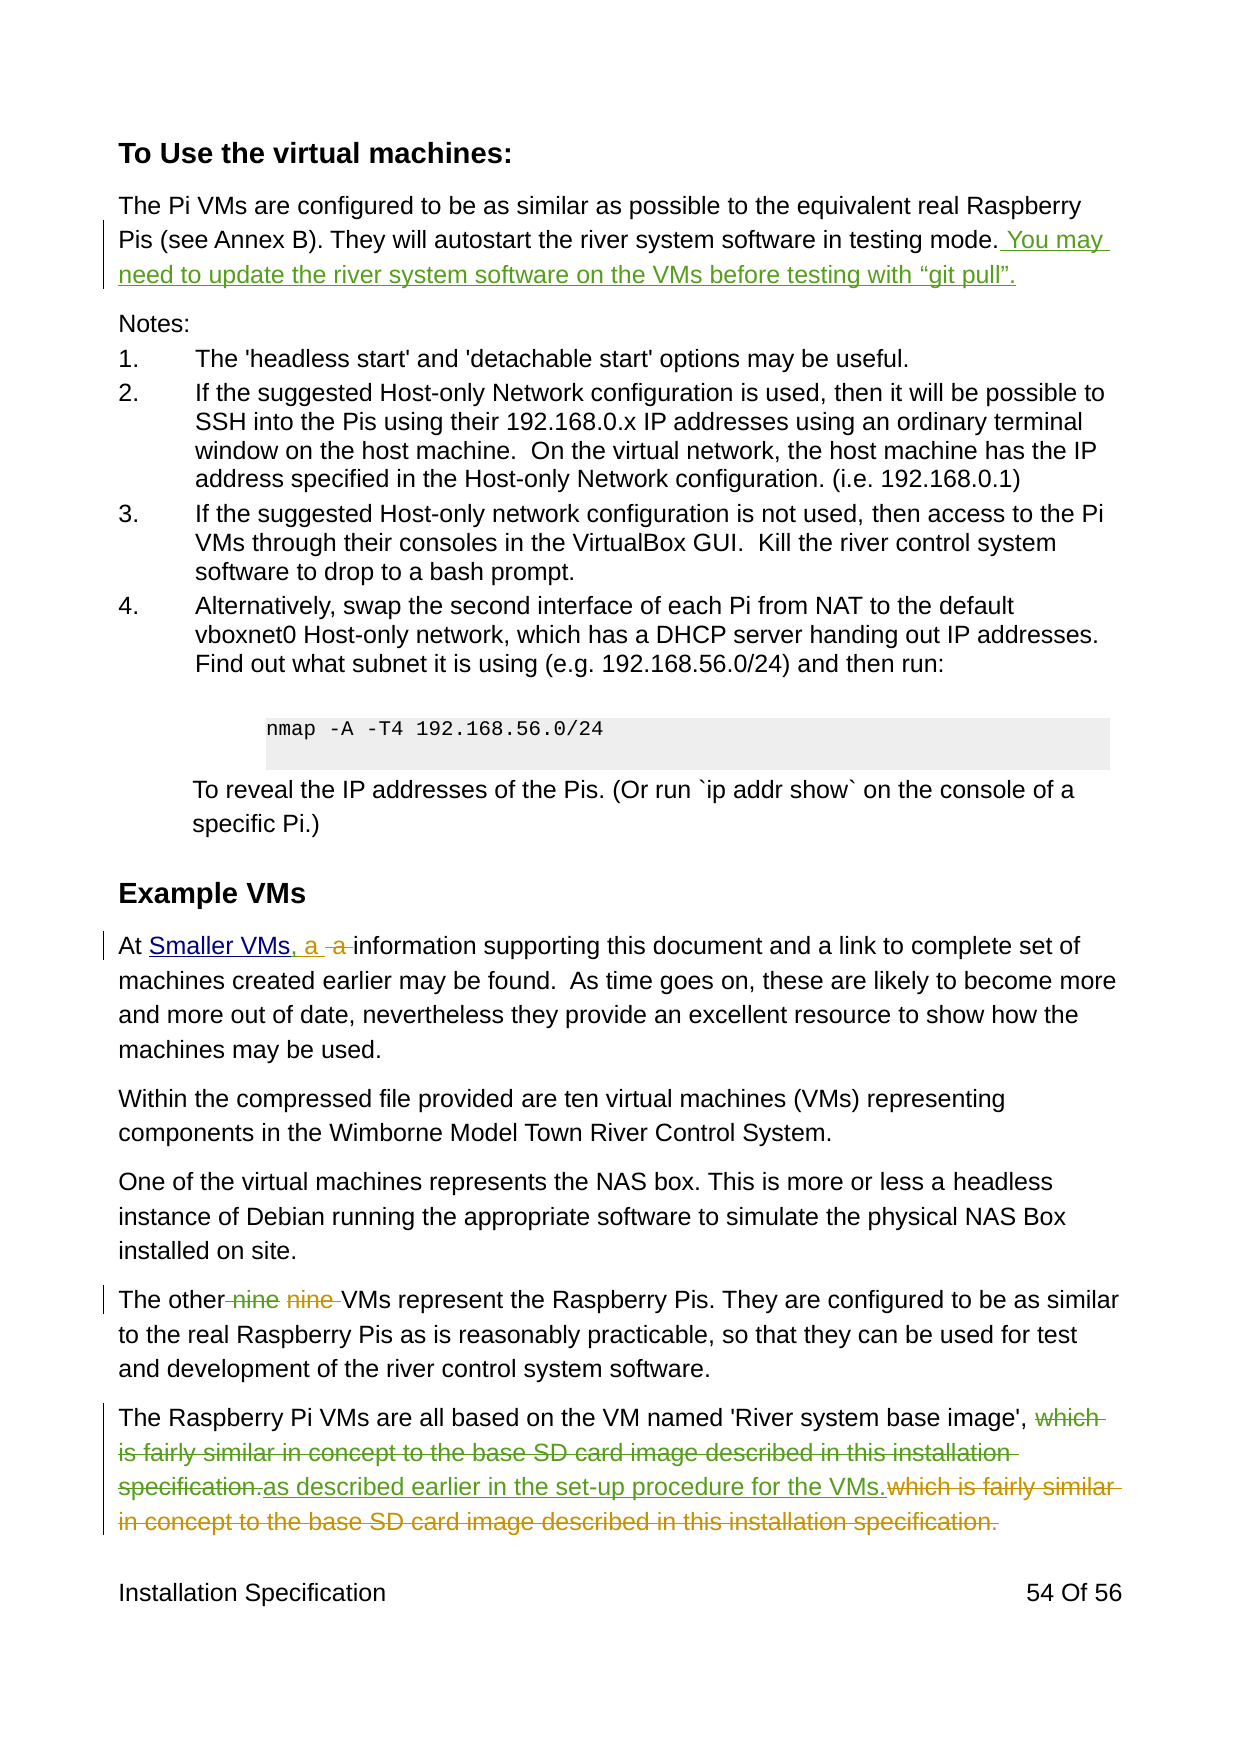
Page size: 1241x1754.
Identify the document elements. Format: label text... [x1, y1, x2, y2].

text 1. The 'headless start' and 'detachable start' options may be useful. [118, 343, 1122, 372]
subtitle Example VMs [118, 876, 1122, 910]
text To reveal the IP addresses of the Pis. (Or run `ip addr show` on the console of a specific Pi.) [192, 775, 1122, 838]
text 4. Alternatively, swap the second interface of each Pi from NAT to the default vboxnet0 Host-only network, which has a DHCP server handing out IP addresses. Find out what subnet it is using (e.g. 192.168.56.0/24) and then run: [118, 591, 1122, 678]
text The Pi VMs are configured to be as similar as possible to the equivalent real Raspberry Pis (see Annex B). They will autostart the river system software in testing mode. You may need to update the river system software on the VMs before testing with “git pull”. [118, 191, 1122, 288]
text Notes: [118, 309, 1122, 338]
text The Raspberry Pi VMs are all based on the VM named 'River system base image', as described earlier in the set-up procedure for the VMs. [118, 1403, 1122, 1535]
text Within the compressed file provided are ten virtual machines (VMs) representing components in the Wimborne Model Town River Control System. [118, 1084, 1122, 1147]
text The other VMs represent the Raspberry Pis. They are configured to be as similar to the real Raspberry Pis as is reasonably practicable, so that they can be used for test and development of the river control system software. [118, 1285, 1122, 1383]
subtitle To Use the virtual machines: [118, 136, 1122, 169]
text One of the virtual machines represents the NAS box. This is more or less a headless instance of Debian running the appropriate software to simulate the physical NAS Box installed on site. [118, 1167, 1122, 1265]
text 2. If the suggested Host-only Network configuration is used, then it will be possible to SSH into the Pis using their 192.168.0.x IP addresses using an ordinary terminal window on the host machine. On the virtual network, the host machine has the IP address specified in the Host-only Network configuration. (i.e. 192.168.0.1) [118, 378, 1122, 493]
text 3. If the suggested Host-only network configuration is not used, then access to the Pi VMs through their consoles in the VirtualBox GUI. Kill the river control system software to drop to a bash prompt. [118, 499, 1122, 585]
text nmap -A -T4 192.168.56.0/24 [266, 718, 1110, 742]
text At Smaller VMs, a information supporting this document and a link to complete set of machines created earlier may be found. As time goes on, these are likely to become more and more out of date, nevertheless they provide an excellent resource to show how the machines may be used. [118, 931, 1122, 1063]
